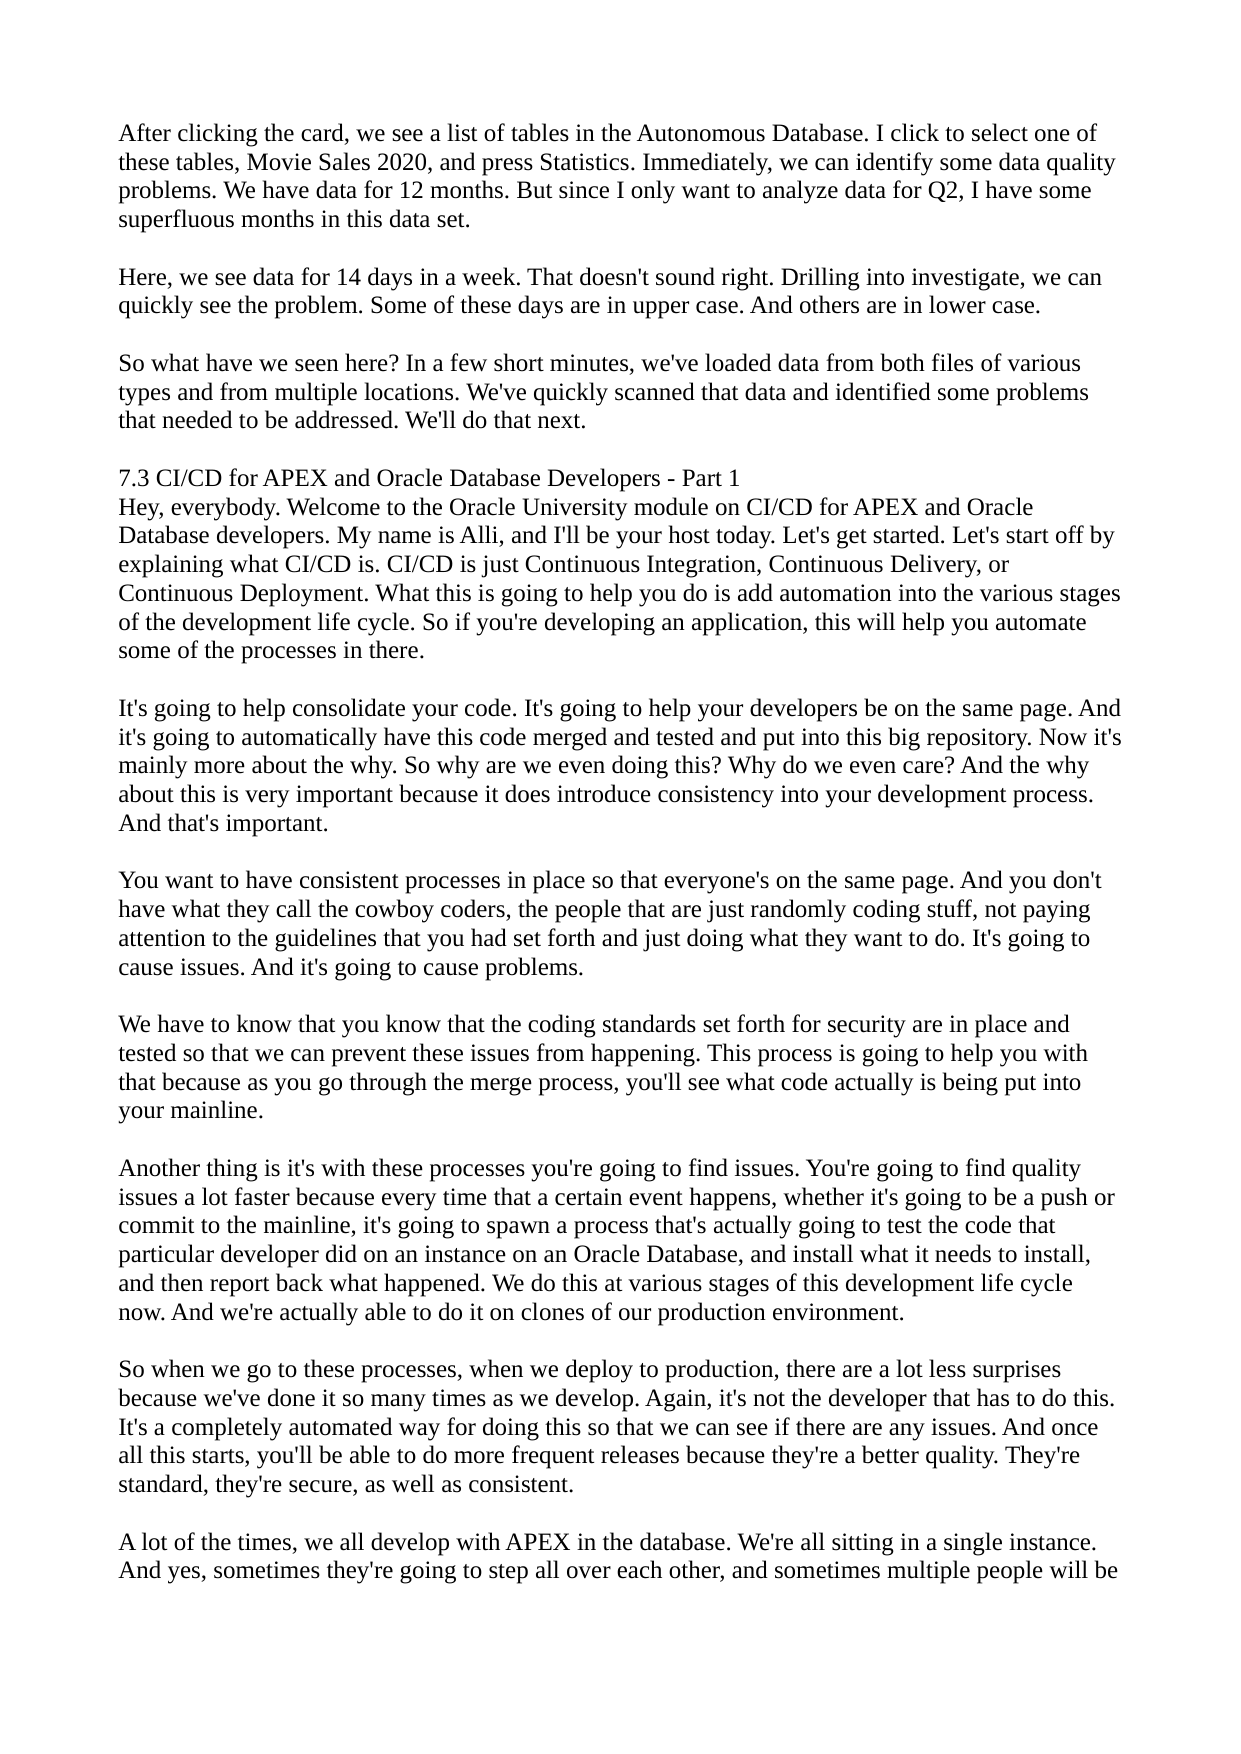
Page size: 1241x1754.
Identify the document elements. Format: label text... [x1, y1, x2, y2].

text Here, we see data for 14 days in a week. That doesn't sound right. Drilling into investigate, we can quickly see the problem. Some of these days are in upper case. And others are in lower case. [118, 262, 1122, 319]
text A lot of the times, we all develop with APEX in the database. We're all sitting in a single instance. And yes, sometimes they're going to step all over each other, and sometimes multiple people will be [118, 1527, 1122, 1584]
text Another thing is it's with these processes you're going to find issues. You're going to find quality issues a lot faster because every time that a certain event happens, whether it's going to be a push or commit to the mainline, it's going to spawn a process that's actually going to test the code that particular developer did on an instance on an Oracle Database, and install what it needs to install, and then report back what happened. We do this at various stages of this development life cycle now. And we're actually able to do it on clones of our production environment. [118, 1153, 1122, 1326]
text Hey, everybody. Welcome to the Oracle University module on CI/CD for APEX and Oracle Database developers. My name is Alli, and I'll be your host today. Let's get started. Let's start off by explaining what CI/CD is. CI/CD is just Continuous Integration, Continuous Delivery, or Continuous Deployment. What this is going to help you do is add automation into the various stages of the development life cycle. So if you're developing an application, this will help you automate some of the processes in there. [118, 492, 1122, 664]
text It's going to help consolidate your code. It's going to help your developers be on the same page. And it's going to automatically have this code merged and tested and put into this big repository. Now it's mainly more about the why. So why are we even doing this? Why do we even care? And the why about this is very important because it does introduce consistency into your development process. And that's important. [118, 693, 1122, 837]
text So when we go to these processes, when we deploy to production, there are a lot less surprises because we've done it so many times as we develop. Again, it's not the developer that has to do this. It's a completely automated way for doing this so that we can see if there are any issues. And once all this starts, you'll be able to do more frequent releases because they're a better quality. They're standard, they're secure, as well as consistent. [118, 1354, 1122, 1498]
text So what have we seen here? In a few short minutes, we've loaded data from both files of various types and from multiple locations. We've quickly scanned that data and identified some problems that needed to be addressed. We'll do that next. [118, 348, 1122, 434]
text 7.3 CI/CD for APEX and Oracle Database Developers - Part 1 [118, 463, 1122, 492]
text We have to know that you know that the coding standards set forth for security are in place and tested so that we can prevent these issues from happening. This process is going to help you with that because as you go through the merge process, you'll see what code actually is being put into your mainline. [118, 1009, 1122, 1124]
text You want to have consistent processes in place so that everyone's on the same page. And you don't have what they call the cowboy coders, the people that are just randomly coding stuff, not paying attention to the guidelines that you had set forth and just doing what they want to do. It's going to cause issues. And it's going to cause problems. [118, 866, 1122, 981]
text After clicking the card, we see a list of tables in the Autonomous Database. I click to select one of these tables, Movie Sales 2020, and press Statistics. Immediately, we can identify some data quality problems. We have data for 12 months. But since I only want to analyze data for Q2, I have some superfluous months in this data set. [118, 118, 1122, 233]
